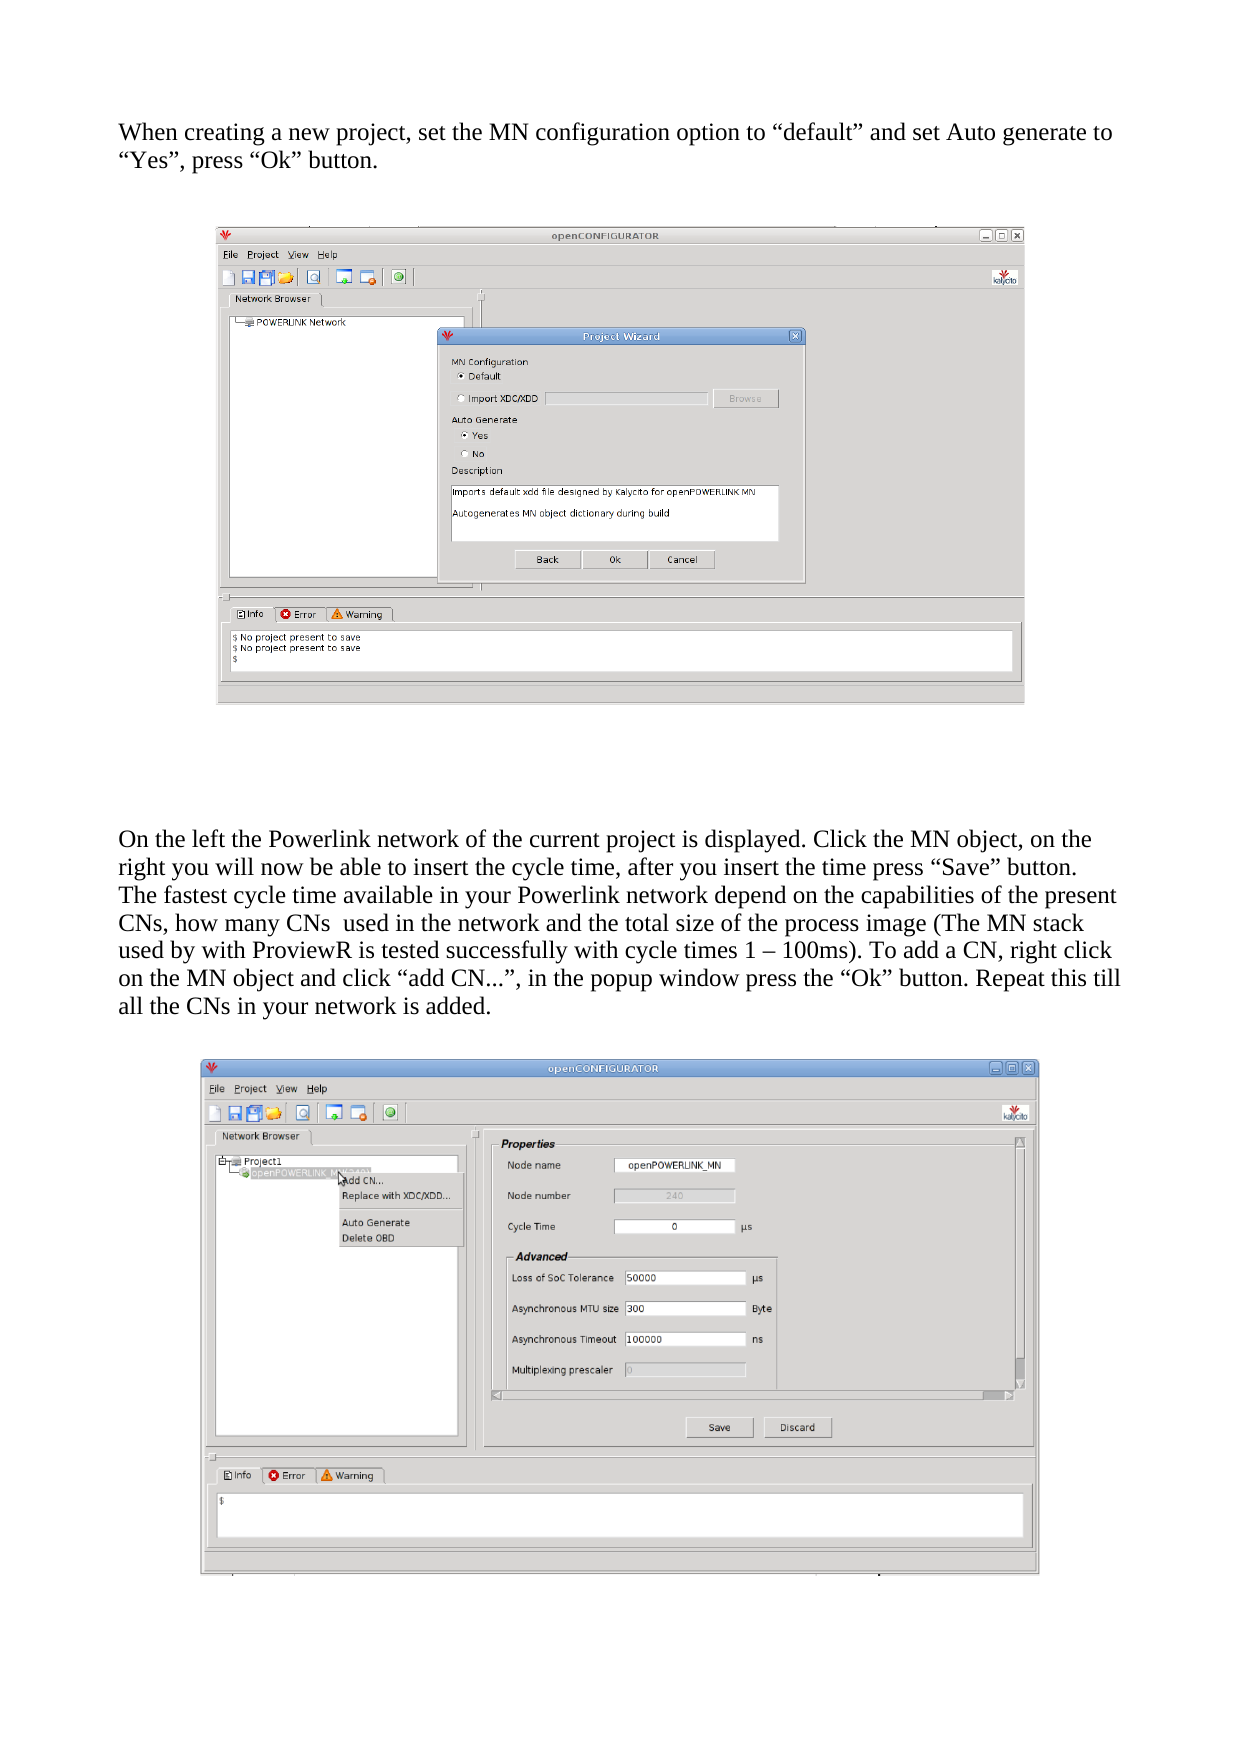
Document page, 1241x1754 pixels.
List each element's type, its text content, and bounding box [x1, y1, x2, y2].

text When creating a new project, set the MN configuration option to “default” and set Auto generate to “Yes”, press “Ok” button. [118, 118, 1122, 173]
picture [215, 226, 1025, 705]
text On the left the Powerlink network of the current project is displayed. Click the MN object, on the right you will now be able to insert the cycle time, after you insert the time press “Save” button. The fastest cycle time available in your Powerlink network depend on the capabilities of the present CNs, how many CNs used in the network and the total size of the process image (The MN stack used by with ProviewR is tested successfully with cycle times 1 – 100ms). To add a CN, right click on the MN object and click “add CN...”, in the popup window press the “Ok” button. Repeat this till all the CNs in your network is added. [118, 826, 1122, 1019]
picture [200, 1059, 1040, 1576]
